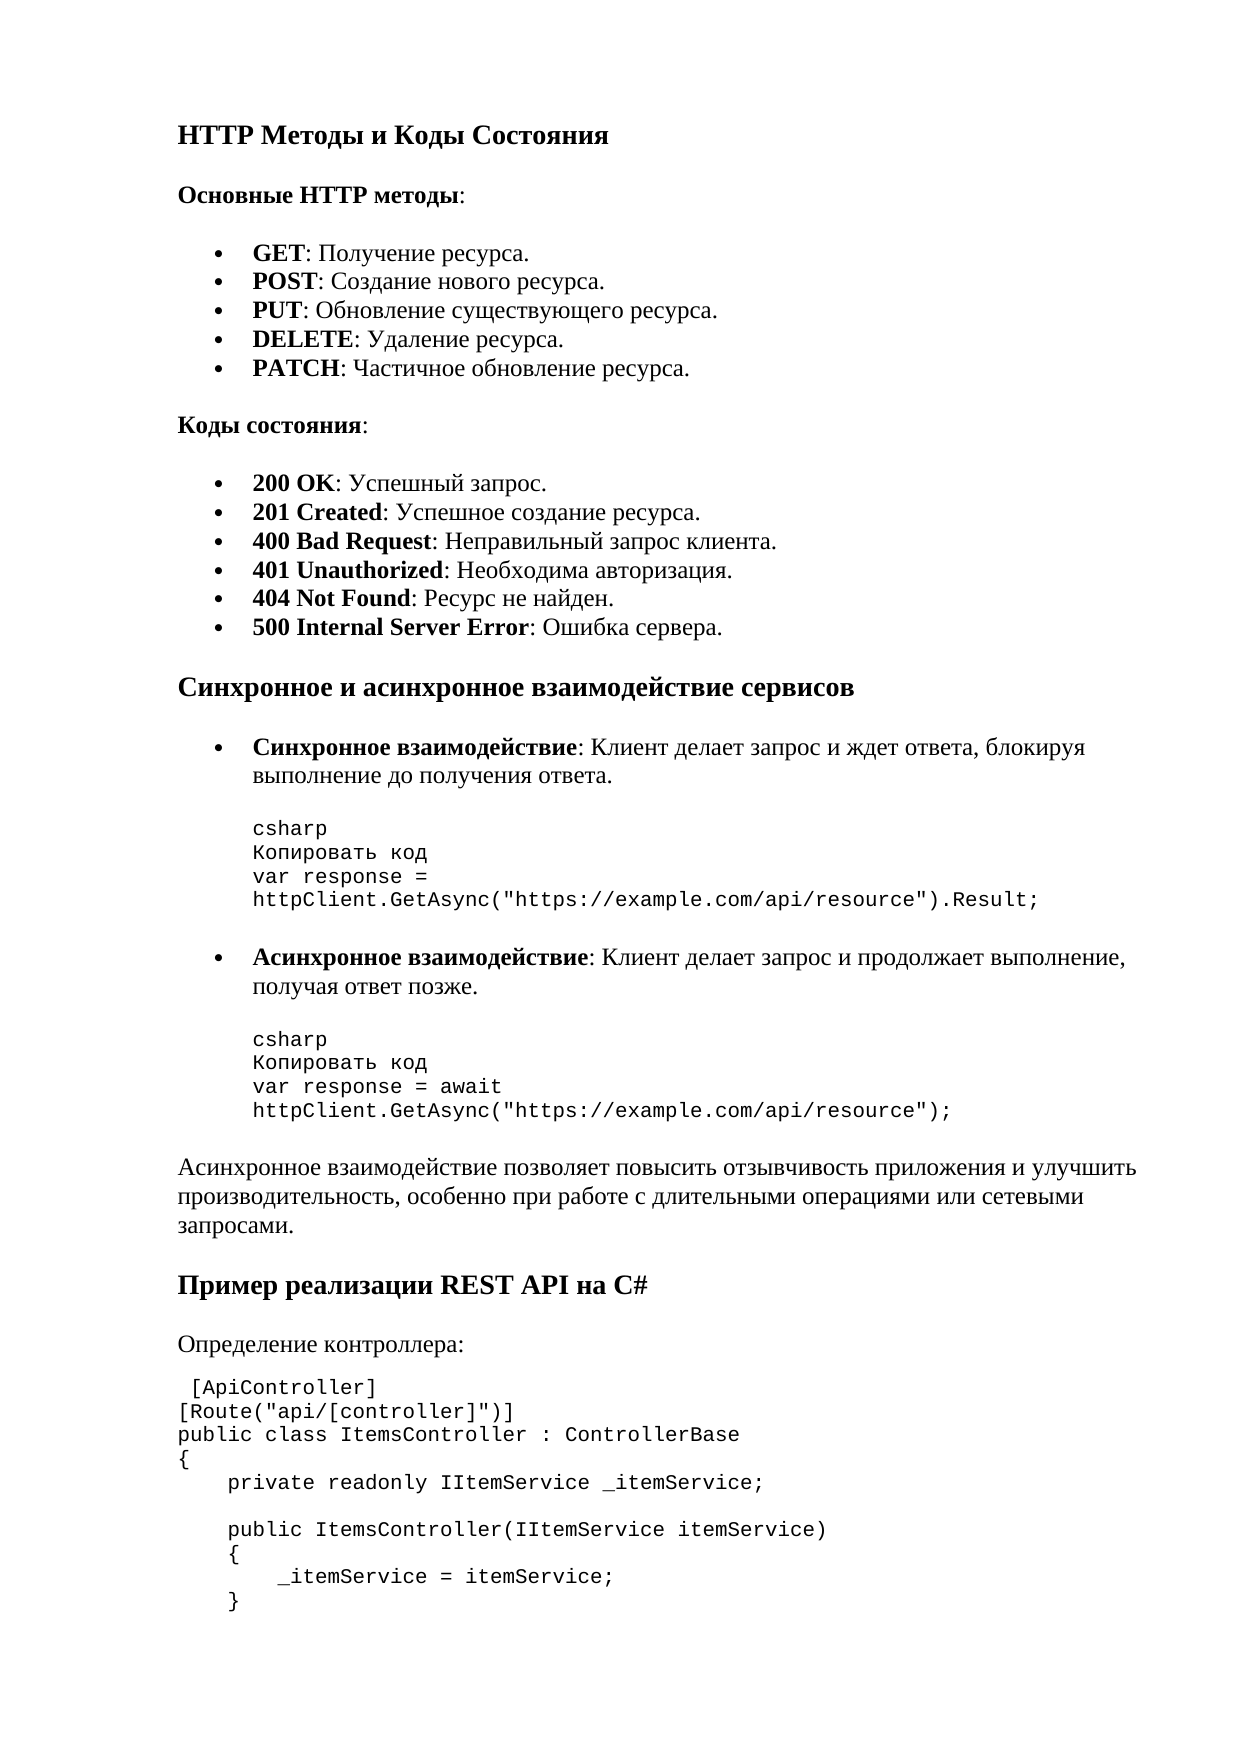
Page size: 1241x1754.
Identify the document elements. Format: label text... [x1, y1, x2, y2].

list PUT: Обновление существующего ресурса. [215, 295, 1152, 324]
text Определение контроллера: [177, 1329, 1152, 1358]
list POST: Создание нового ресурса. [215, 266, 1152, 295]
list 201 Created: Успешное создание ресурса. [215, 497, 1152, 526]
list 404 Not Found: Ресурс не найден. [215, 583, 1152, 612]
subtitle Пример реализации REST API на C# [177, 1268, 1152, 1300]
text csharp [252, 1029, 1152, 1052]
list DELETE: Удаление ресурса. [215, 324, 1152, 353]
list 500 Internal Server Error: Ошибка сервера. [215, 612, 1152, 641]
text csharp [252, 818, 1152, 842]
text [ApiController] [177, 1377, 1152, 1401]
list Синхронное взаимодействие: Клиент делает запрос и ждет ответа, блокируя выполнение до получения ответа. [215, 732, 1152, 789]
list 400 Bad Request: Неправильный запрос клиента. [215, 526, 1152, 555]
text } [177, 1590, 1152, 1614]
text [Route("api/[controller]")] [177, 1401, 1152, 1424]
text public ItemsController(IItemService itemService) [177, 1519, 1152, 1543]
text { [177, 1543, 1152, 1566]
text Копировать код [252, 1052, 1152, 1076]
text var response = httpClient.GetAsync("https://example.com/api/resource").Result; [252, 866, 1152, 913]
text Коды состояния: [177, 411, 1152, 439]
text var response = await httpClient.GetAsync("https://example.com/api/resource"); [252, 1076, 1152, 1123]
text { [177, 1448, 1152, 1472]
list 200 OK: Успешный запрос. [215, 468, 1152, 497]
text public class ItemsController : ControllerBase [177, 1424, 1152, 1448]
list PATCH: Частичное обновление ресурса. [215, 353, 1152, 381]
text _itemService = itemService; [177, 1566, 1152, 1590]
list 401 Unauthorized: Необходима авторизация. [215, 555, 1152, 583]
text private readonly IItemService _itemService; [177, 1472, 1152, 1495]
text Копировать код [252, 842, 1152, 866]
text Асинхронное взаимодействие позволяет повысить отзывчивость приложения и улучшить производительность, особенно при работе с длительными операциями или сетевыми запросами. [177, 1152, 1152, 1239]
list Асинхронное взаимодействие: Клиент делает запрос и продолжает выполнение, получая ответ позже. [215, 942, 1152, 999]
text Основные HTTP методы: [177, 180, 1152, 208]
subtitle HTTP Методы и Коды Состояния [177, 118, 1152, 151]
list GET: Получение ресурса. [215, 238, 1152, 266]
subtitle Синхронное и асинхронное взаимодействие сервисов [177, 670, 1152, 702]
